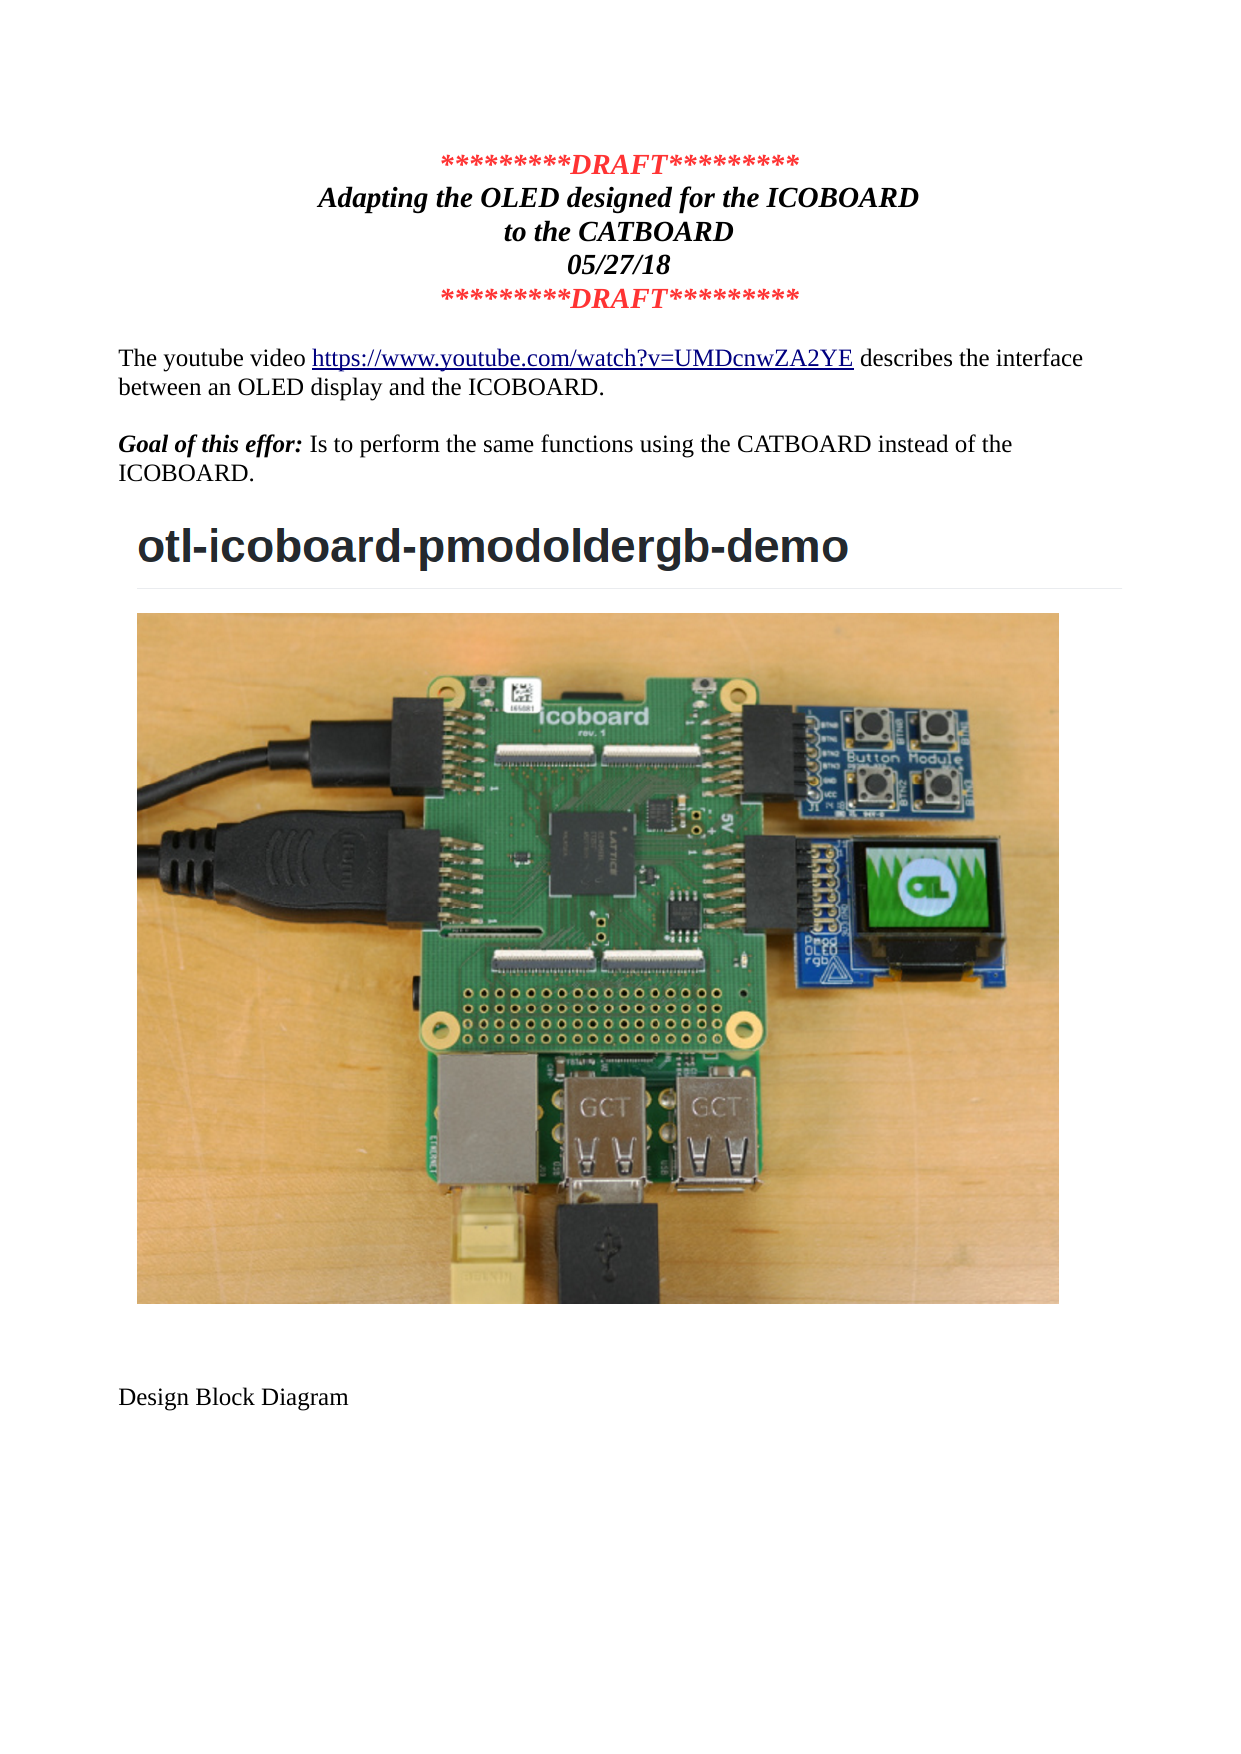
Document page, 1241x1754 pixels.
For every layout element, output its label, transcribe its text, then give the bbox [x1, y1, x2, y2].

text *********DRAFT********* [118, 147, 1122, 180]
text Design Block Diagram [118, 1382, 1122, 1411]
text 05/27/18 [118, 247, 1122, 281]
text *********DRAFT********* [118, 281, 1122, 314]
text Adapting the OLED designed for the ICOBOARD [118, 180, 1122, 214]
picture [118, 515, 1123, 1325]
text to the CATBOARD [118, 214, 1122, 247]
text Goal of this effor: Is to perform the same functions using the CATBOARD instead of the ICOBOARD. [118, 429, 1122, 487]
text The youtube video https://www.youtube.com/watch?v=UMDcnwZA2YE describes the interface between an OLED display and the ICOBOARD. [118, 343, 1122, 401]
